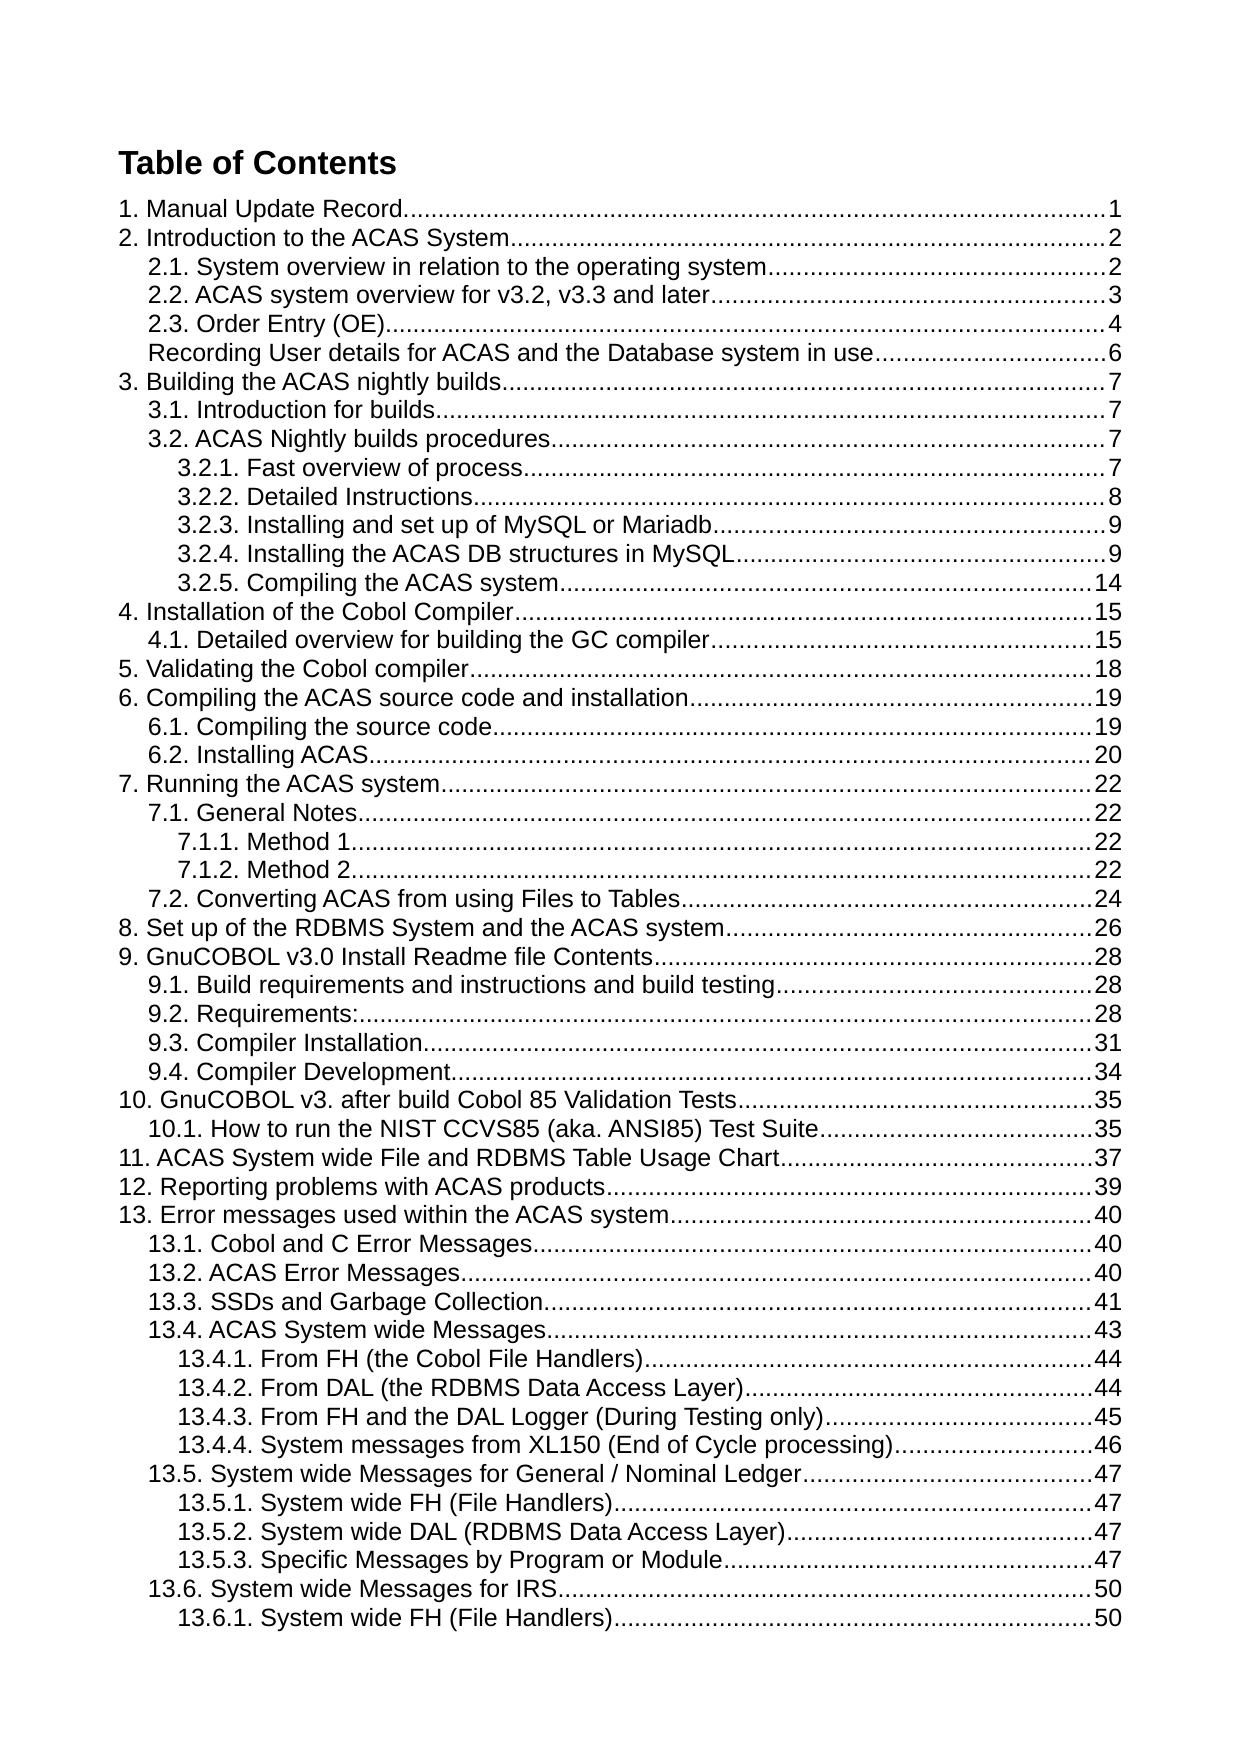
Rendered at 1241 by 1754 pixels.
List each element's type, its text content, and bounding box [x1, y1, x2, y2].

subtitle Table of Contents [118, 143, 1122, 182]
text 13.4.1. From FH (the Cobol File Handlers) 44 [177, 1344, 1122, 1373]
text 13.1. Cobol and C Error Messages 40 [148, 1229, 1122, 1258]
text 5. Validating the Cobol compiler 18 [118, 654, 1122, 683]
text 2.1. System overview in relation to the operating system 2 [148, 252, 1122, 280]
text 13.5.2. System wide DAL (RDBMS Data Access Layer) 47 [177, 1517, 1122, 1545]
text 13.5.1. System wide FH (File Handlers) 47 [177, 1488, 1122, 1517]
text 2.3. Order Entry (OE) 4 [148, 309, 1122, 338]
text 7.1.1. Method 1. 22 [177, 827, 1122, 855]
text 9. GnuCOBOL v3.0 Install Readme file Contents 28 [118, 942, 1122, 970]
text 8. Set up of the RDBMS System and the ACAS system 26 [118, 913, 1122, 942]
text 13.6. System wide Messages for IRS 50 [148, 1574, 1122, 1603]
text 3.2.5. Compiling the ACAS system 14 [177, 568, 1122, 597]
text 11. ACAS System wide File and RDBMS Table Usage Chart 37 [118, 1143, 1122, 1172]
text 13.3. SSDs and Garbage Collection. 41 [148, 1287, 1122, 1315]
text 7.1. General Notes 22 [148, 798, 1122, 827]
text 6.1. Compiling the source code 19 [148, 712, 1122, 740]
text 7.1.2. Method 2. 22 [177, 855, 1122, 884]
text 1. Manual Update Record. 1 [118, 194, 1122, 223]
text 2. Introduction to the ACAS System 2 [118, 223, 1122, 252]
text 6. Compiling the ACAS source code and installation 19 [118, 683, 1122, 712]
text 3.2. ACAS Nightly builds procedures 7 [148, 424, 1122, 453]
text 13.5. System wide Messages for General / Nominal Ledger 47 [148, 1459, 1122, 1488]
text 4. Installation of the Cobol Compiler 15 [118, 597, 1122, 625]
text 3.2.2. Detailed Instructions 8 [177, 482, 1122, 510]
text 13.5.3. Specific Messages by Program or Module 47 [177, 1545, 1122, 1574]
text 2.2. ACAS system overview for v3.2, v3.3 and later 3 [148, 280, 1122, 309]
text 6.2. Installing ACAS 20 [148, 740, 1122, 769]
text 12. Reporting problems with ACAS products 39 [118, 1172, 1122, 1200]
text 3.2.1. Fast overview of process 7 [177, 453, 1122, 482]
text 3.2.3. Installing and set up of MySQL or Mariadb 9 [177, 510, 1122, 539]
text 9.3. Compiler Installation 31 [148, 1028, 1122, 1057]
text 3.1. Introduction for builds 7 [148, 395, 1122, 424]
text 13.4. ACAS System wide Messages 43 [148, 1315, 1122, 1344]
text 13.2. ACAS Error Messages 40 [148, 1258, 1122, 1287]
text 9.2. Requirements: 28 [148, 999, 1122, 1028]
text 3.2.4. Installing the ACAS DB structures in MySQL 9 [177, 539, 1122, 568]
text 7. Running the ACAS system 22 [118, 769, 1122, 798]
text 13.4.2. From DAL (the RDBMS Data Access Layer) 44 [177, 1373, 1122, 1402]
text 4.1. Detailed overview for building the GC compiler 15 [148, 625, 1122, 654]
text 10.1. How to run the NIST CCVS85 (aka. ANSI85) Test Suite 35 [148, 1114, 1122, 1143]
text 13.4.4. System messages from XL150 (End of Cycle processing) 46 [177, 1430, 1122, 1459]
text 10. GnuCOBOL v3. after build Cobol 85 Validation Tests 35 [118, 1085, 1122, 1114]
text 7.2. Converting ACAS from using Files to Tables 24 [148, 884, 1122, 913]
text 3. Building the ACAS nightly builds 7 [118, 367, 1122, 395]
text 13.6.1. System wide FH (File Handlers) 50 [177, 1603, 1122, 1632]
text 9.1. Build requirements and instructions and build testing 28 [148, 970, 1122, 999]
text 13.4.3. From FH and the DAL Logger (During Testing only) 45 [177, 1402, 1122, 1430]
text 9.4. Compiler Development 34 [148, 1057, 1122, 1085]
text Recording User details for ACAS and the Database system in use 6 [148, 338, 1122, 367]
text 13. Error messages used within the ACAS system 40 [118, 1200, 1122, 1229]
